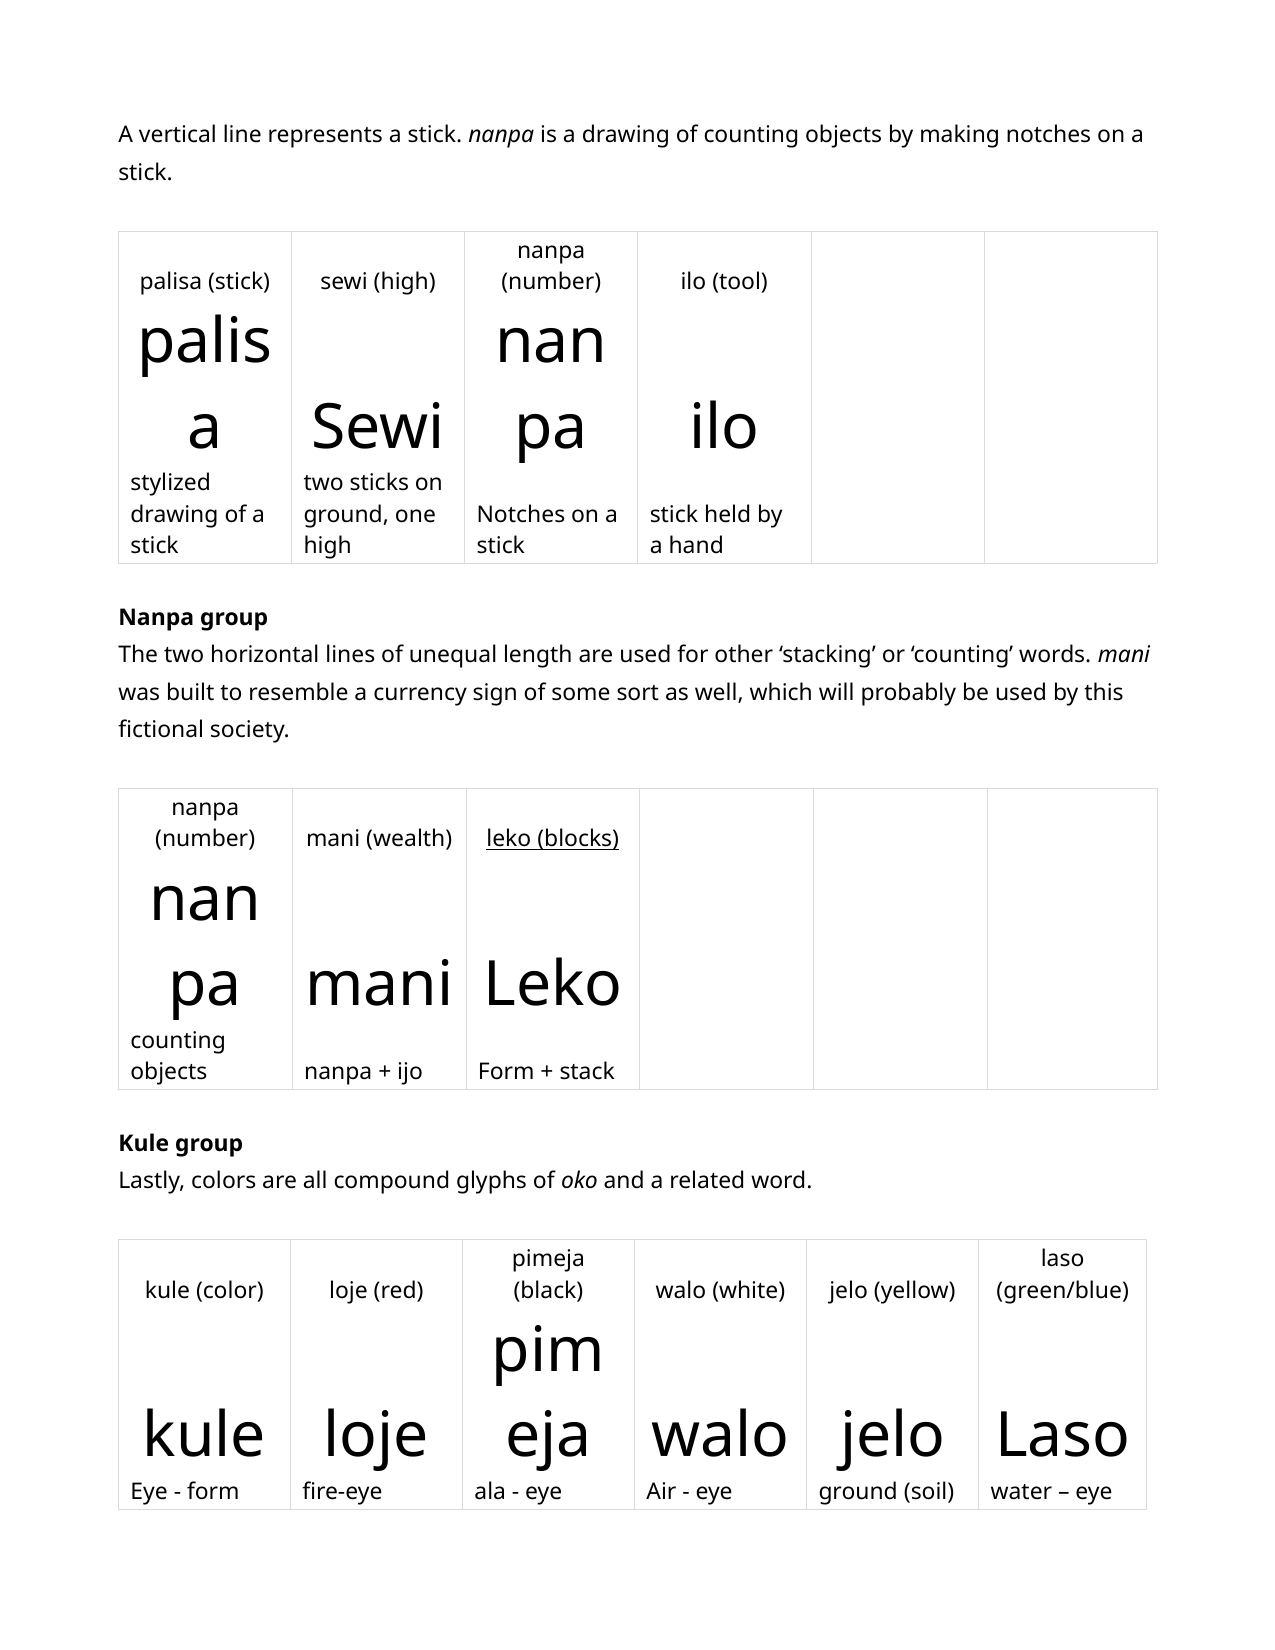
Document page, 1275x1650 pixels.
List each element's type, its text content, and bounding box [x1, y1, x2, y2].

table_header [812, 232, 984, 296]
table_cell jelo [807, 1305, 978, 1475]
text Nanpa group [118, 601, 1157, 632]
table_cell [640, 854, 813, 1024]
table_cell nanpa [465, 296, 476, 466]
table_cell mani [293, 854, 466, 1024]
text Kule group [118, 1127, 1157, 1158]
table_header kule (color) [119, 1240, 290, 1305]
table_cell [812, 466, 984, 563]
table_header palisa (stick) [119, 232, 291, 296]
table_header laso (green/blue) [979, 1240, 1146, 1305]
table_header [640, 789, 813, 854]
table_header leko (blocks) [467, 789, 639, 854]
table_cell [985, 296, 1157, 466]
table_cell [640, 1024, 813, 1089]
table_cell [812, 296, 984, 466]
table_cell Notches on a stick [465, 466, 637, 563]
table_cell [814, 1024, 987, 1089]
table_cell pimeja [463, 1305, 474, 1475]
table_header mani (wealth) [293, 789, 466, 854]
table_header [985, 232, 1157, 296]
table_header ilo (tool) [638, 232, 811, 296]
table_cell palisa [119, 296, 130, 466]
table_header pimeja (black) [463, 1240, 634, 1305]
table_cell nanpa [280, 854, 292, 1024]
table_cell Laso [979, 1305, 1146, 1475]
table_cell [814, 854, 987, 1024]
table_cell Leko [467, 854, 639, 1024]
table_cell palisa [279, 296, 291, 466]
table_cell kule [119, 1305, 290, 1475]
table_header jelo (yellow) [807, 1240, 978, 1305]
table_header [814, 789, 987, 854]
table_cell loje [291, 1305, 462, 1475]
table_cell [988, 854, 1157, 1024]
table_cell Eye - form [119, 1475, 290, 1509]
table_cell stylized drawing of a stick [119, 466, 291, 563]
table_cell pimeja [622, 1305, 634, 1475]
table_cell [988, 1024, 1157, 1089]
table_cell two sticks on ground, one high [292, 466, 464, 563]
table_header walo (white) [635, 1240, 806, 1305]
table_header nanpa (number) [119, 789, 292, 854]
table_header loje (red) [291, 1240, 462, 1305]
table_cell Air - eye [635, 1475, 806, 1509]
table_cell nanpa + ijo [293, 1024, 466, 1089]
text A vertical line represents a stick. nanpa is a drawing of counting objects by making notches on a stick. [118, 118, 1157, 187]
text The two horizontal lines of unequal length are used for other ‘stacking’ or ‘counting’ words. mani was built to resemble a currency sign of some sort as well, which will probably be used by this fictional society. [118, 638, 1157, 744]
table_cell ala - eye [463, 1475, 634, 1509]
table_cell walo [635, 1305, 806, 1475]
table_cell Form + stack [467, 1024, 639, 1089]
table_cell stick held by a hand [638, 466, 811, 563]
table_cell fire-eye [291, 1475, 462, 1509]
table_cell water – eye [979, 1475, 1146, 1509]
table_cell nanpa [119, 854, 130, 1024]
table_cell nanpa [626, 296, 637, 466]
table_cell ground (soil) [807, 1475, 978, 1509]
table_header sewi (high) [292, 232, 464, 296]
table_cell ilo [638, 296, 811, 466]
table_cell [985, 466, 1157, 563]
table_header nanpa (number) [465, 232, 637, 296]
table_header [988, 789, 1157, 854]
text Lastly, colors are all compound glyphs of oko and a related word. [118, 1164, 1157, 1196]
table_cell Sewi [292, 296, 464, 466]
table_cell counting objects [119, 1024, 292, 1089]
